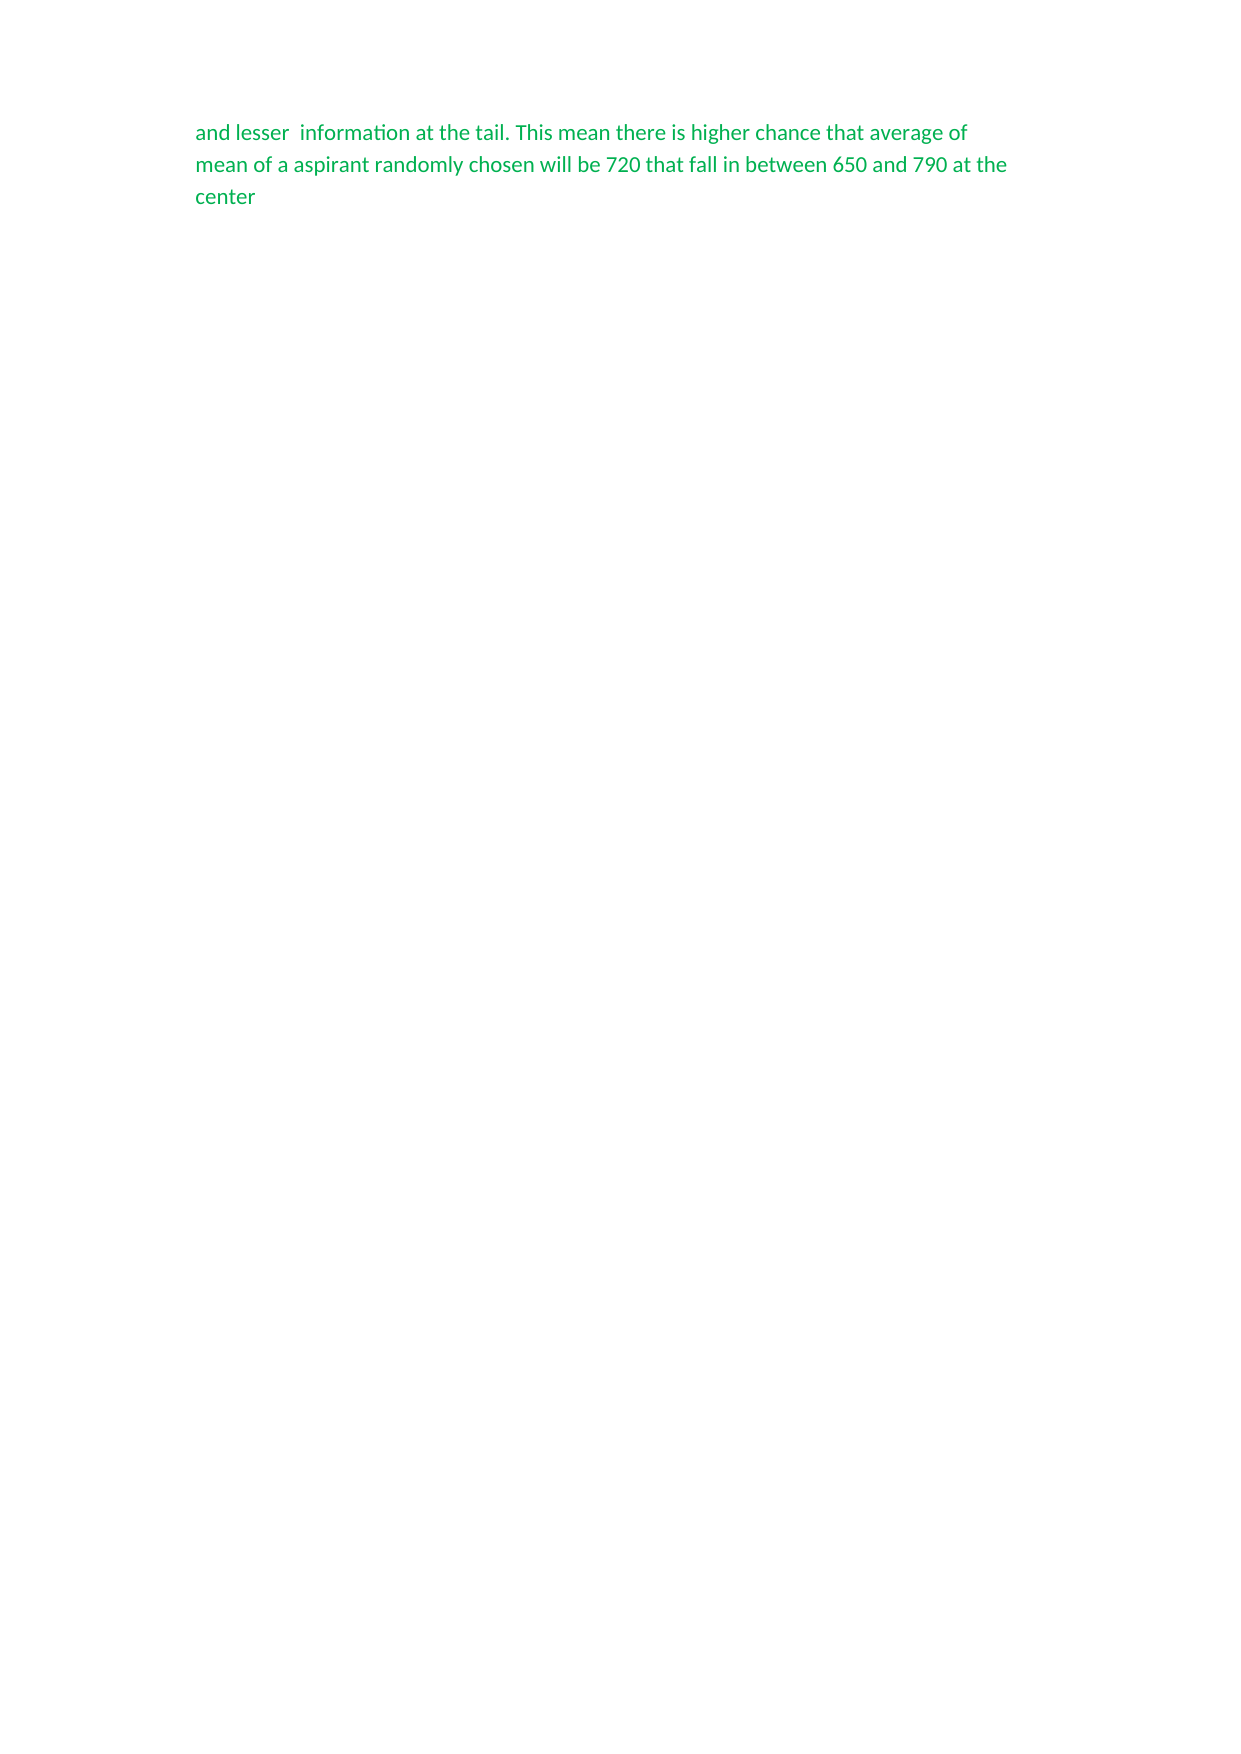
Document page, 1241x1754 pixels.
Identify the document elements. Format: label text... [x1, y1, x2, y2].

text mean of a aspirant randomly chosen will be 720 that fall in between 650 and 790 at the [118, 150, 1122, 178]
text and lesser information at the tail. This mean there is higher chance that average of [118, 118, 1122, 146]
text center [118, 182, 1122, 211]
